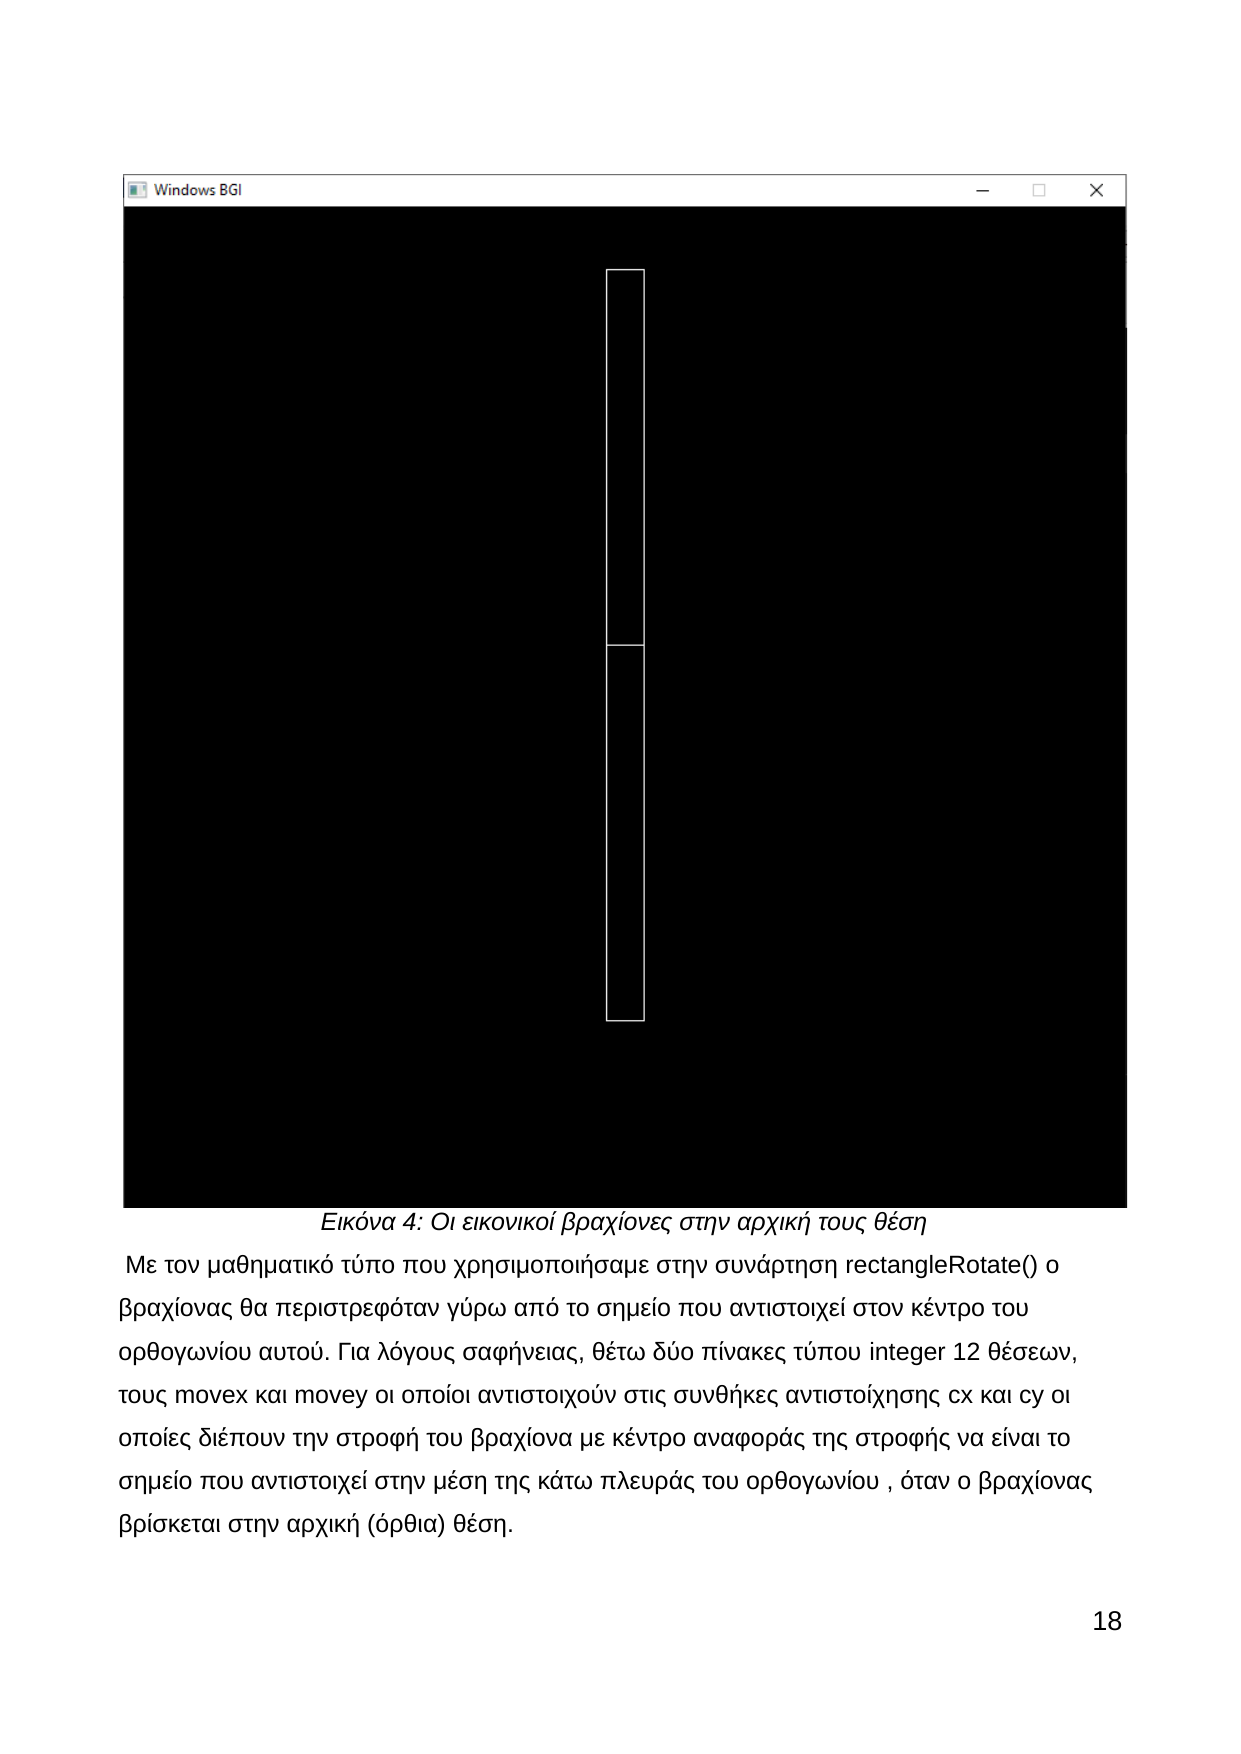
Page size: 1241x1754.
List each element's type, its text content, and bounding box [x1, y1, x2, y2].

picture [123, 174, 1128, 1208]
text Εικόνα 4: Οι εικονικοί βραχίονες στην αρχική τους θέση [123, 1208, 1127, 1236]
text Με τον μαθηματικό τύπο που χρησιμοποιήσαμε στην συνάρτηση rectangleRotate() o βραχίονας θα περιστρεφόταν γύρω από το σημείο που αντιστοιχεί στον κέντρο του ορθογωνίου αυτού. Για λόγους σαφήνειας, θέτω δύο πίνακες τύπου integer 12 θέσεων, τους movex και movey οι οποίοι αντιστοιχούν στις συνθήκες αντιστοίχησης cx και cy οι οποίες διέπουν την στροφή του βραχίονα με κέντρο αναφοράς της στροφής να είναι το σημείο που αντιστοιχεί στην μέση της κάτω πλευράς του ορθογωνίου , όταν ο βραχίονας βρίσκεται στην αρχική (όρθια) θέση. [118, 222, 1122, 1538]
